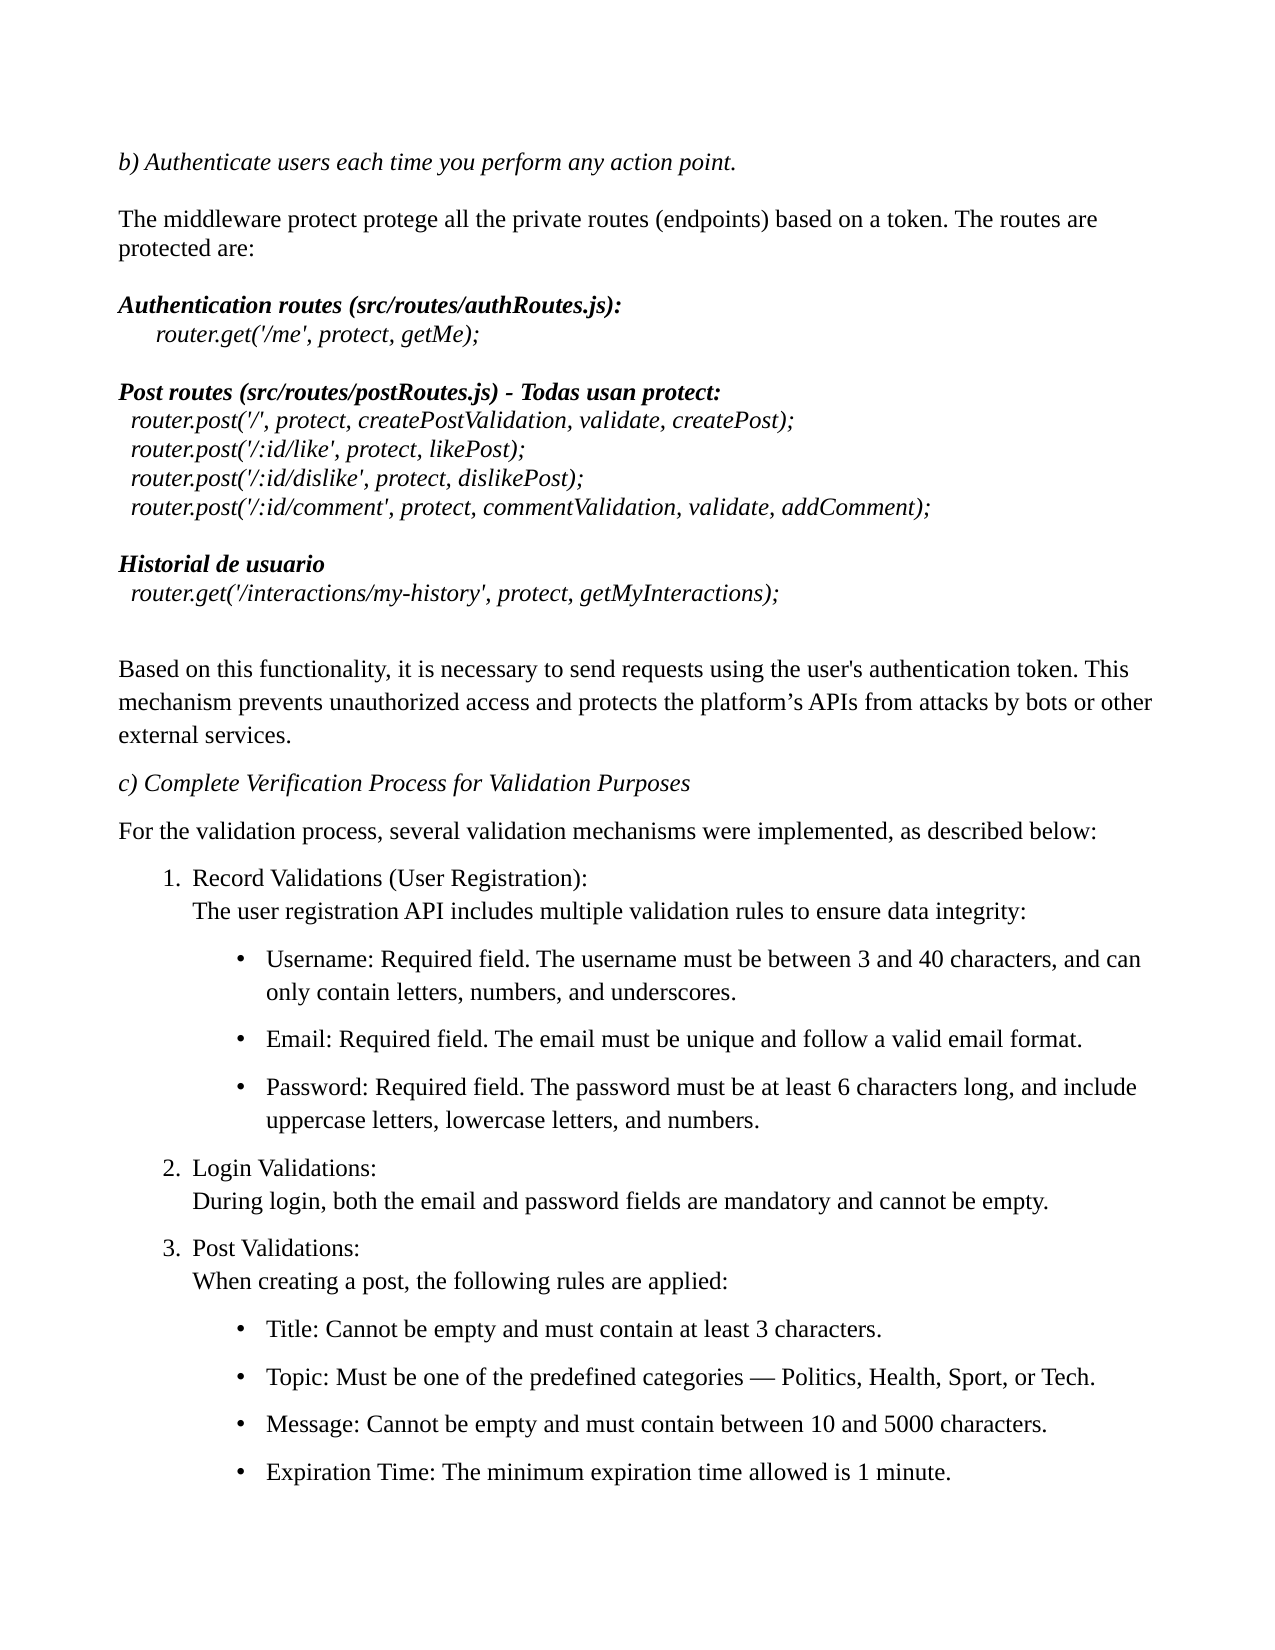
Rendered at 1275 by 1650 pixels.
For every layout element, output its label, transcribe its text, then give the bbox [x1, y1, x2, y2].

list Title: Cannot be empty and must contain at least 3 characters. [236, 1314, 1157, 1343]
text Historial de usuario [118, 549, 1157, 578]
text router.get('/me', protect, getMe); [118, 319, 1157, 348]
text router.post('/:id/dislike', protect, dislikePost); [118, 463, 1157, 492]
list Topic: Must be one of the predefined categories — Politics, Health, Sport, or Tech. [236, 1362, 1157, 1390]
list Post Validations: When creating a post, the following rules are applied: [162, 1233, 1157, 1295]
list Username: Required field. The username must be between 3 and 40 characters, and can only contain letters, numbers, and underscores. [236, 944, 1157, 1006]
list Email: Required field. The email must be unique and follow a valid email format. [236, 1024, 1157, 1053]
text router.post('/:id/like', protect, likePost); [118, 434, 1157, 463]
text router.post('/:id/comment', protect, commentValidation, validate, addComment); [118, 492, 1157, 521]
text Authentication routes (src/routes/authRoutes.js): [118, 291, 1157, 319]
text Post routes (src/routes/postRoutes.js) - Todas usan protect: [118, 377, 1157, 406]
text Based on this functionality, it is necessary to send requests using the user's authentication token. This mechanism prevents unauthorized access and protects the platform’s APIs from attacks by bots or other external services. [118, 654, 1157, 749]
list Record Validations (User Registration): The user registration API includes multiple validation rules to ensure data integrity: [162, 863, 1157, 925]
list Login Validations: During login, both the email and password fields are mandatory and cannot be empty. [162, 1153, 1157, 1214]
text router.get('/interactions/my-history', protect, getMyInteractions); [118, 578, 1157, 607]
text router.post('/', protect, createPostValidation, validate, createPost); [118, 406, 1157, 434]
list Password: Required field. The password must be at least 6 characters long, and include uppercase letters, lowercase letters, and numbers. [236, 1072, 1157, 1134]
text The middleware protect protege all the private routes (endpoints) based on a token. The routes are protected are: [118, 204, 1157, 262]
text c) Complete Verification Process for Validation Purposes [118, 768, 1157, 797]
list Message: Cannot be empty and must contain between 10 and 5000 characters. [236, 1409, 1157, 1438]
text For the validation process, several validation mechanisms were implemented, as described below: [118, 816, 1157, 844]
list Expiration Time: The minimum expiration time allowed is 1 minute. [236, 1457, 1157, 1486]
text b) Authenticate users each time you perform any action point. [118, 147, 1157, 176]
